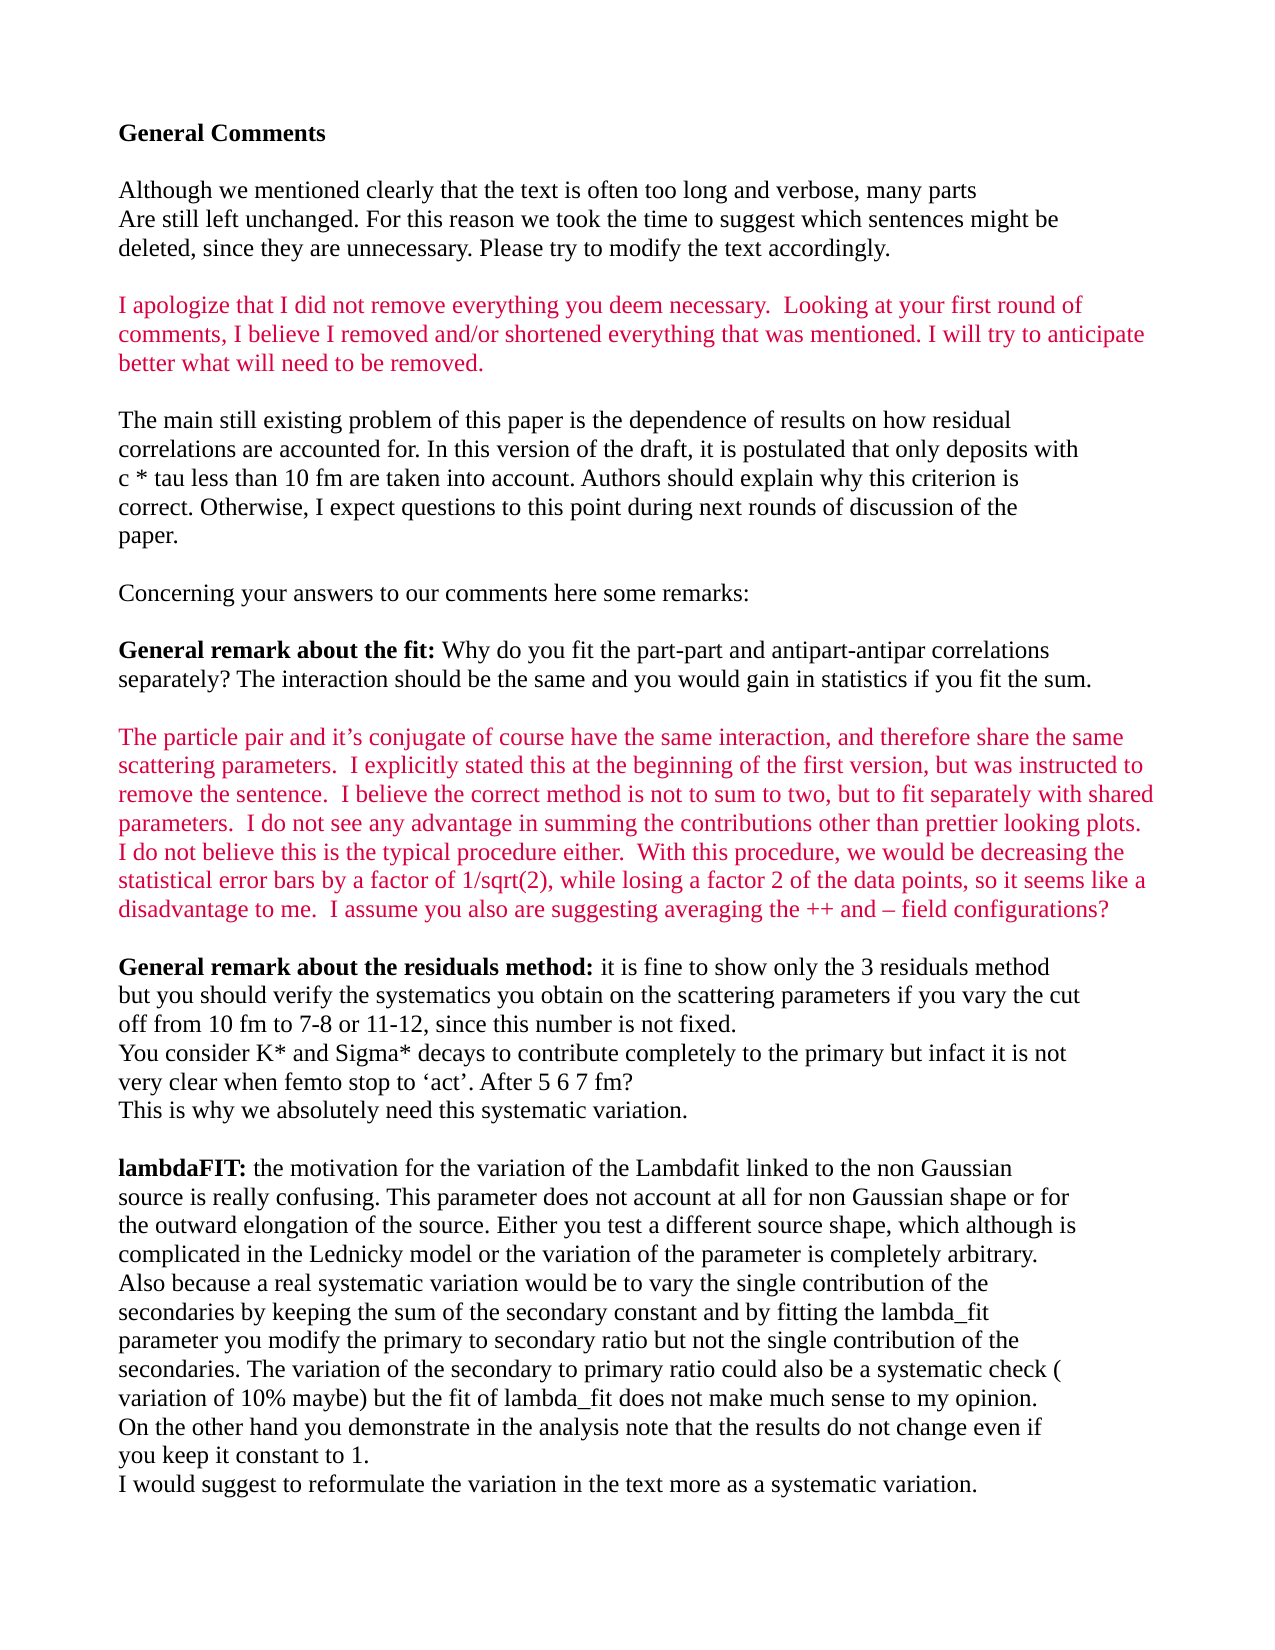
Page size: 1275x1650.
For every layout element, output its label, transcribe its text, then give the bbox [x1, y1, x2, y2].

text separately? The interaction should be the same and you would gain in statistics if you fit the sum. [118, 664, 1157, 693]
text paper. [118, 521, 1157, 549]
text General remark about the fit: Why do you fit the part-part and antipart-antipar correlations [118, 636, 1157, 664]
text correct. Otherwise, I expect questions to this point during next rounds of discussion of the [118, 492, 1157, 521]
text deleted, since they are unnecessary. Please try to modify the text accordingly. [118, 233, 1157, 262]
text very clear when femto stop to ‘act’. After 5 6 7 fm? [118, 1067, 1157, 1096]
text but you should verify the systematics you obtain on the scattering parameters if you vary the cut [118, 981, 1157, 1009]
text I apologize that I did not remove everything you deem necessary. Looking at your first round of comments, I believe I removed and/or shortened everything that was mentioned. I will try to anticipate better what will need to be removed. [118, 291, 1157, 377]
text off from 10 fm to 7-8 or 11-12, since this number is not fixed. [118, 1009, 1157, 1038]
text source is really confusing. This parameter does not account at all for non Gaussian shape or for [118, 1182, 1157, 1211]
text On the other hand you demonstrate in the analysis note that the results do not change even if [118, 1412, 1157, 1441]
text lambdaFIT: the motivation for the variation of the Lambdafit linked to the non Gaussian [118, 1153, 1157, 1182]
text correlations are accounted for. In this version of the draft, it is postulated that only deposits with [118, 434, 1157, 463]
text parameter you modify the primary to secondary ratio but not the single contribution of the [118, 1326, 1157, 1354]
text the outward elongation of the source. Either you test a different source shape, which although is [118, 1211, 1157, 1239]
text Also because a real systematic variation would be to vary the single contribution of the [118, 1268, 1157, 1297]
text Although we mentioned clearly that the text is often too long and verbose, many parts [118, 176, 1157, 204]
text secondaries. The variation of the secondary to primary ratio could also be a systematic check ( [118, 1354, 1157, 1383]
text The particle pair and it’s conjugate of course have the same interaction, and therefore share the same scattering parameters. I explicitly stated this at the beginning of the first version, but was instructed to remove the sentence. I believe the correct method is not to sum to two, but to fit separately with shared parameters. I do not see any advantage in summing the contributions other than prettier looking plots. I do not believe this is the typical procedure either. With this procedure, we would be decreasing the statistical error bars by a factor of 1/sqrt(2), while losing a factor 2 of the data points, so it seems like a disadvantage to me. I assume you also are suggesting averaging the ++ and – field configurations? [118, 722, 1157, 923]
text General remark about the residuals method: it is fine to show only the 3 residuals method [118, 952, 1157, 981]
text you keep it constant to 1. [118, 1441, 1157, 1469]
text Are still left unchanged. For this reason we took the time to suggest which sentences might be [118, 204, 1157, 233]
text The main still existing problem of this paper is the dependence of results on how residual [118, 406, 1157, 434]
text Concerning your answers to our comments here some remarks: [118, 578, 1157, 607]
text General Comments [118, 118, 1157, 147]
text c * tau less than 10 fm are taken into account. Authors should explain why this criterion is [118, 463, 1157, 492]
text This is why we absolutely need this systematic variation. [118, 1096, 1157, 1124]
text You consider K* and Sigma* decays to contribute completely to the primary but infact it is not [118, 1038, 1157, 1067]
text variation of 10% maybe) but the fit of lambda_fit does not make much sense to my opinion. [118, 1383, 1157, 1412]
text complicated in the Lednicky model or the variation of the parameter is completely arbitrary. [118, 1239, 1157, 1268]
text secondaries by keeping the sum of the secondary constant and by fitting the lambda_fit [118, 1297, 1157, 1326]
text I would suggest to reformulate the variation in the text more as a systematic variation. [118, 1469, 1157, 1498]
